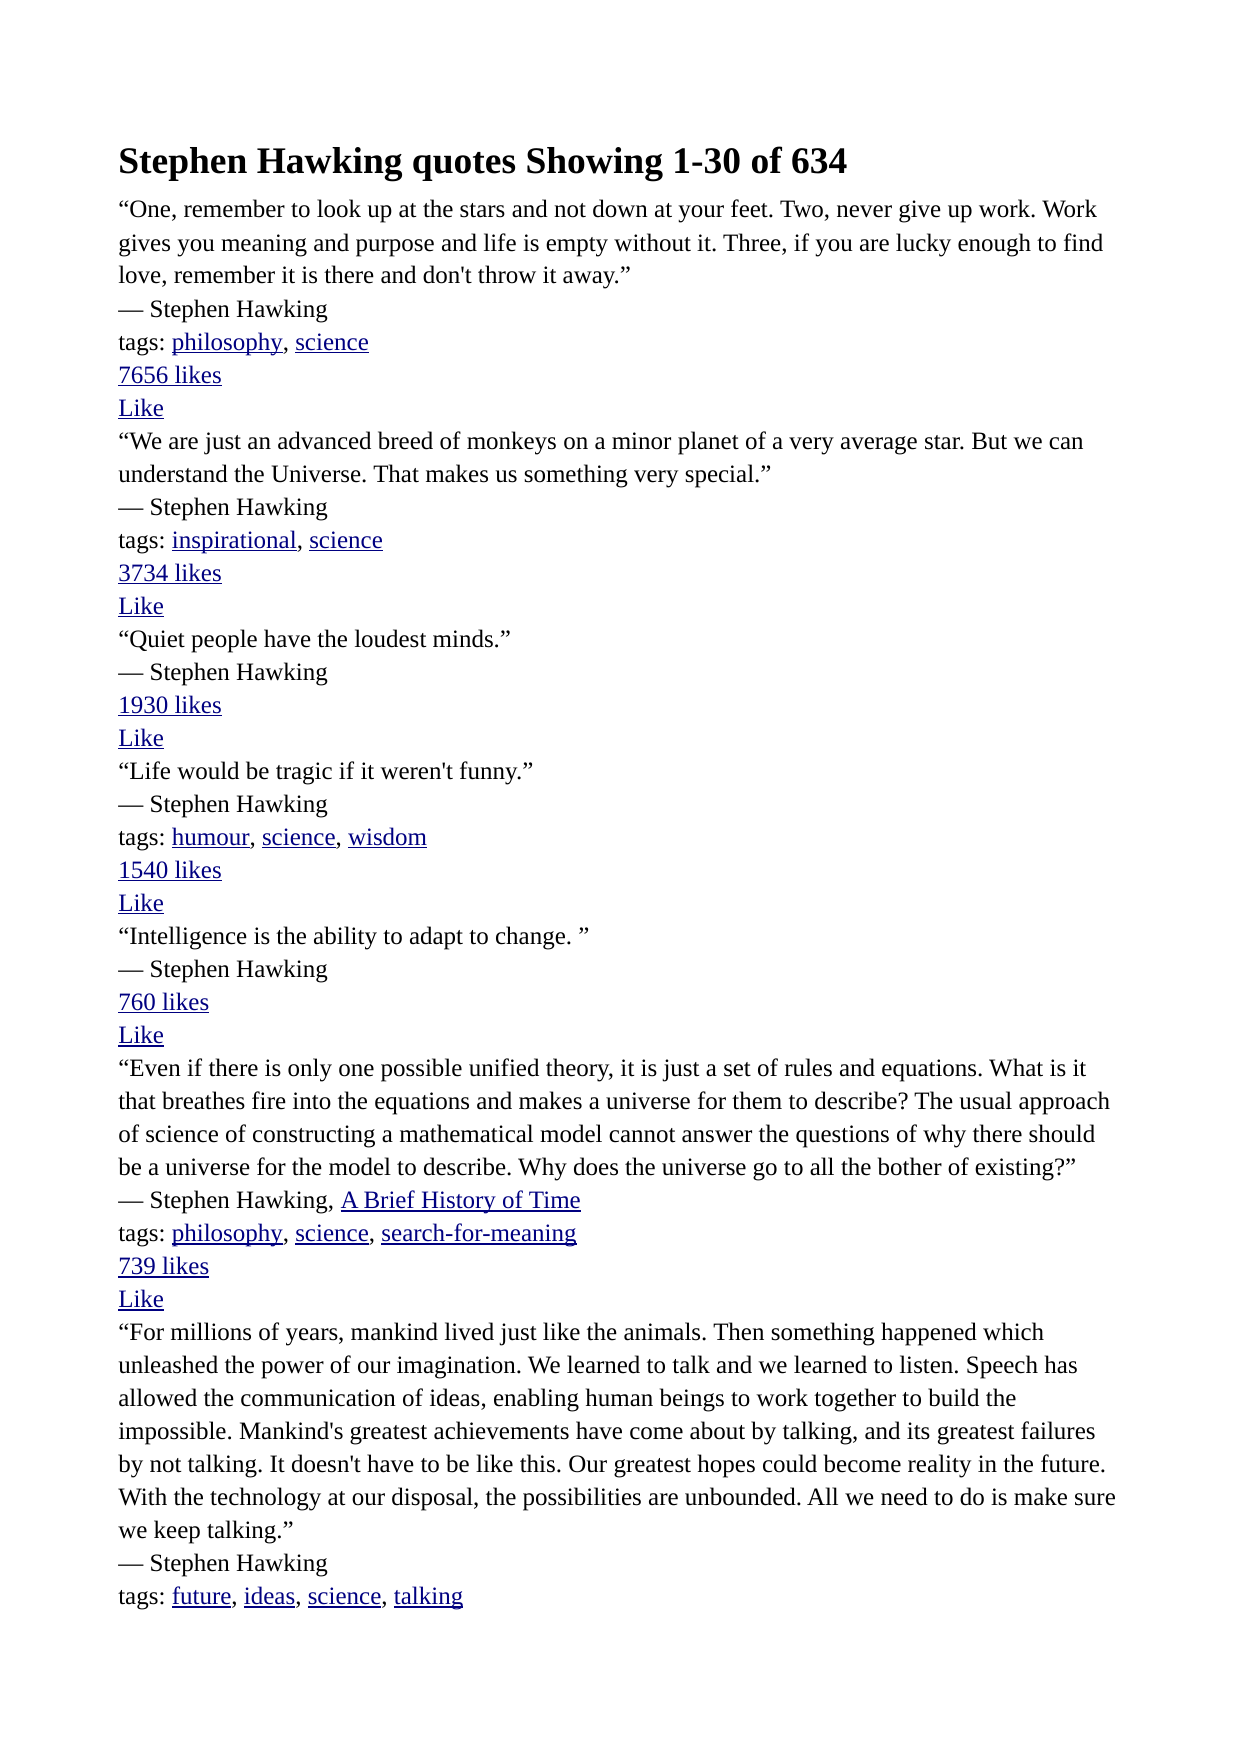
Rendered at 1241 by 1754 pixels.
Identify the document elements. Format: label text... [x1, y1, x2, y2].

text tags: inspirational, science [118, 525, 1122, 553]
text “Even if there is only one possible unified theory, it is just a set of rules and equations. What is it that breathes fire into the equations and makes a universe for them to describe? The usual approach of science of constructing a mathematical model cannot answer the questions of why there should be a universe for the model to describe. Why does the universe go to all the bother of existing?” ― Stephen Hawking, A Brief History of Time [118, 1053, 1122, 1214]
text 3734 likes [118, 558, 1122, 587]
text Like [118, 1284, 1122, 1313]
text “Life would be tragic if it weren't funny.” ― Stephen Hawking [118, 756, 1122, 818]
text “Quiet people have the loudest minds.” ― Stephen Hawking [118, 624, 1122, 686]
text “One, remember to look up at the stars and not down at your feet. Two, never give up work. Work gives you meaning and purpose and life is empty without it. Three, if you are lucky enough to find love, remember it is there and don't throw it away.” ― Stephen Hawking [118, 194, 1122, 322]
text 739 likes [118, 1251, 1122, 1280]
text tags: future, ideas, science, talking [118, 1581, 1122, 1610]
text Like [118, 888, 1122, 917]
text Like [118, 393, 1122, 421]
text “Intelligence is the ability to adapt to change. ” ― Stephen Hawking [118, 921, 1122, 983]
text “For millions of years, mankind lived just like the animals. Then something happened which unleashed the power of our imagination. We learned to talk and we learned to listen. Speech has allowed the communication of ideas, enabling human beings to work together to build the impossible. Mankind's greatest achievements have come about by talking, and its greatest failures by not talking. It doesn't have to be like this. Our greatest hopes could become reality in the future. With the technology at our disposal, the possibilities are unbounded. All we need to do is make sure we keep talking.” ― Stephen Hawking [118, 1317, 1122, 1577]
text 760 likes [118, 987, 1122, 1016]
text 1930 likes [118, 690, 1122, 719]
text Like [118, 723, 1122, 752]
subtitle Stephen Hawking quotes Showing 1-30 of 634 [118, 139, 1122, 182]
text 1540 likes [118, 855, 1122, 884]
text tags: humour, science, wisdom [118, 822, 1122, 851]
text tags: philosophy, science [118, 327, 1122, 355]
text Like [118, 1020, 1122, 1049]
text 7656 likes [118, 360, 1122, 388]
text Like [118, 591, 1122, 619]
text tags: philosophy, science, search-for-meaning [118, 1218, 1122, 1247]
text “We are just an advanced breed of monkeys on a minor planet of a very average star. But we can understand the Universe. That makes us something very special.” ― Stephen Hawking [118, 426, 1122, 521]
